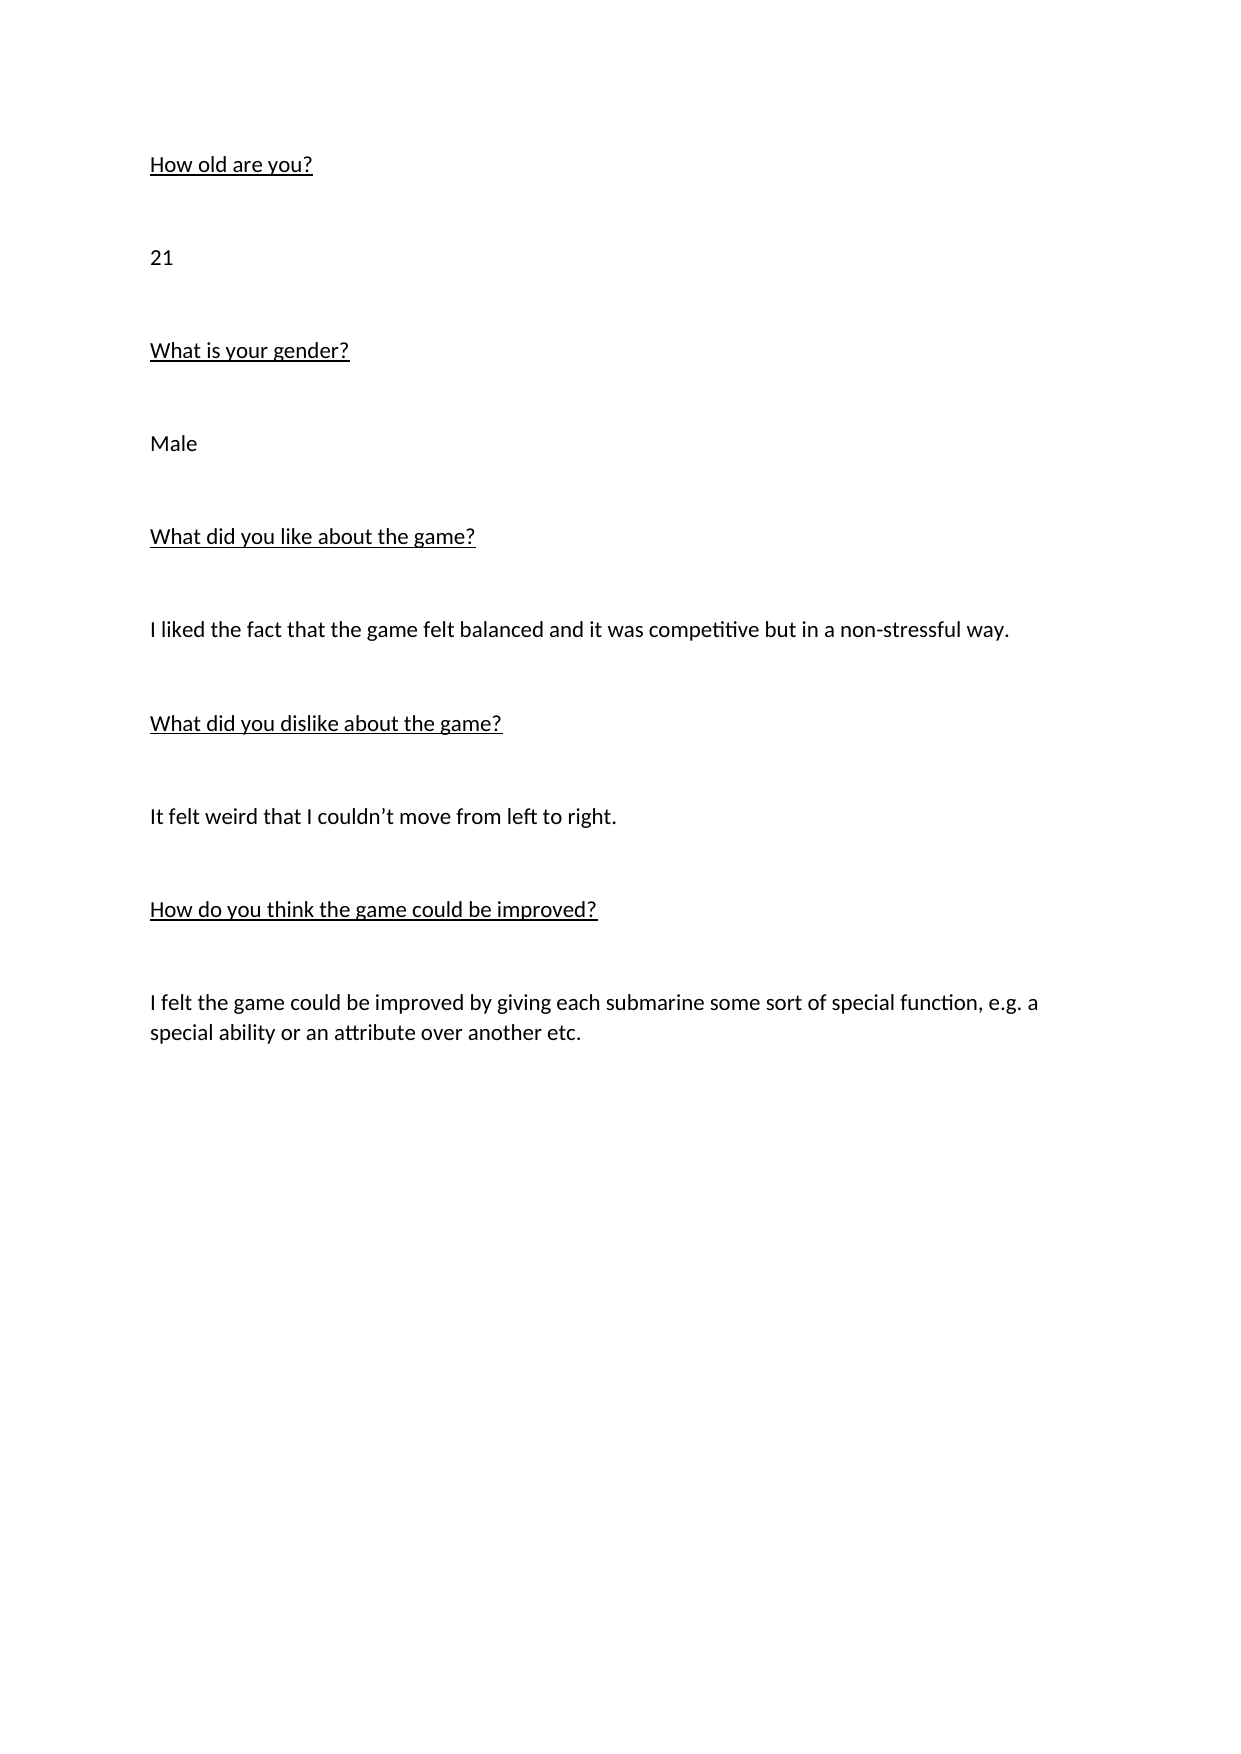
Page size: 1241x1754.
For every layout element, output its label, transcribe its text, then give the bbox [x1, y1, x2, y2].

text What did you like about the game? [150, 522, 1090, 551]
text What did you dislike about the game? [150, 709, 1090, 737]
text I felt the game could be improved by giving each submarine some sort of special function, e.g. a special ability or an attribute over another etc. [150, 988, 1090, 1046]
text How do you think the game could be improved? [150, 895, 1090, 923]
text It felt weird that I couldn’t move from left to right. [150, 802, 1090, 830]
text I liked the fact that the game felt balanced and it was competitive but in a non-stressful way. [150, 616, 1090, 644]
text Male [150, 429, 1090, 457]
text 21 [150, 243, 1090, 271]
text How old are you? [150, 150, 1090, 178]
text What is your gender? [150, 336, 1090, 364]
